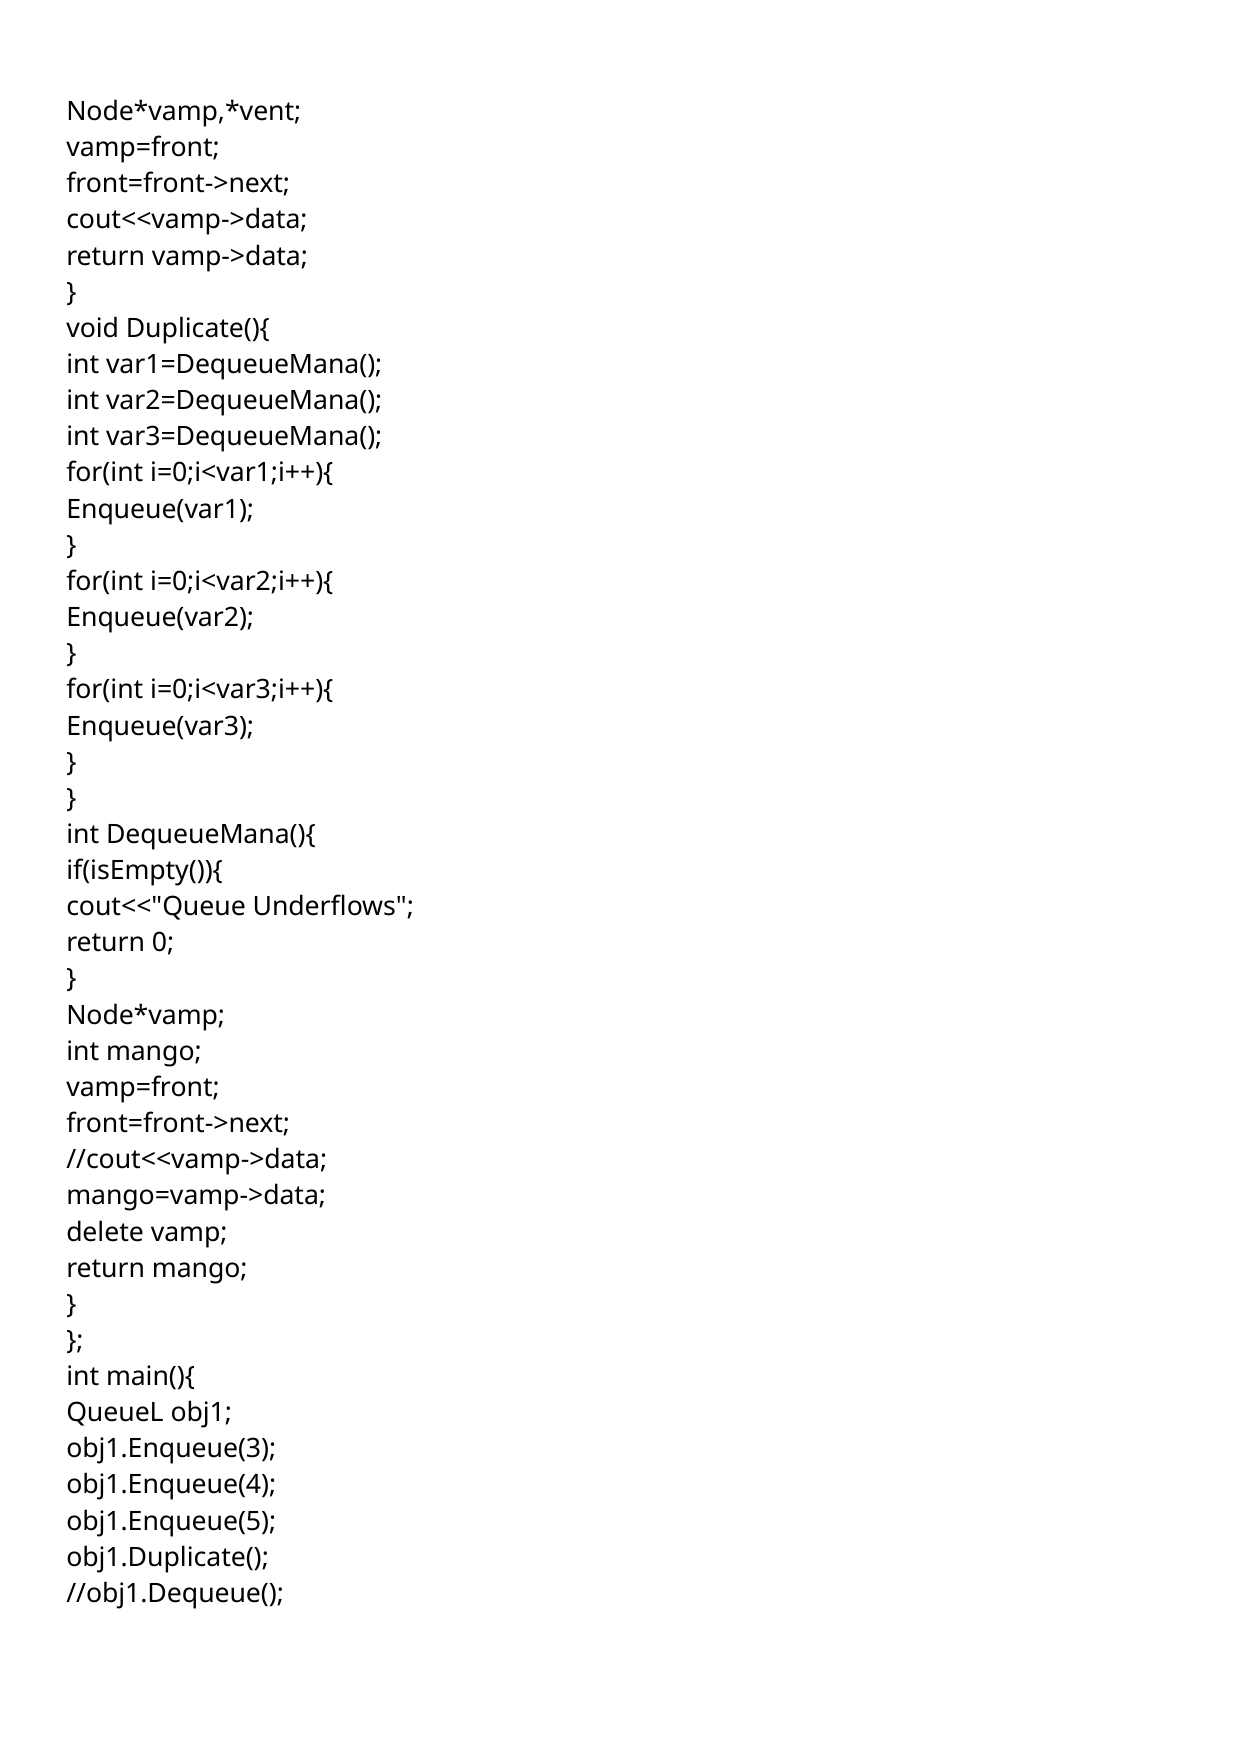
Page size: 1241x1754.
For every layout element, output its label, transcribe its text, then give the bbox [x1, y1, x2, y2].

text for(int i=0;i<var1;i++){ [66, 453, 1122, 489]
text int DequeueMana(){ [66, 815, 1122, 851]
text Enqueue(var2); [66, 598, 1122, 634]
text QueueL obj1; [66, 1393, 1122, 1429]
text for(int i=0;i<var3;i++){ [66, 670, 1122, 706]
text if(isEmpty()){ [66, 851, 1122, 887]
text } [66, 273, 1122, 309]
text //obj1.Dequeue(); [66, 1574, 1122, 1610]
text front=front->next; [66, 1104, 1122, 1140]
text cout<<vamp->data; [66, 200, 1122, 237]
text }; [66, 1321, 1122, 1357]
text front=front->next; [66, 164, 1122, 200]
text delete vamp; [66, 1212, 1122, 1249]
text Node*vamp,*vent; [66, 92, 1122, 128]
text mango=vamp->data; [66, 1176, 1122, 1212]
text } [66, 743, 1122, 779]
text vamp=front; [66, 128, 1122, 164]
text obj1.Duplicate(); [66, 1538, 1122, 1574]
text Enqueue(var3); [66, 706, 1122, 743]
text int var1=DequeueMana(); [66, 345, 1122, 381]
text } [66, 1285, 1122, 1321]
text obj1.Enqueue(5); [66, 1502, 1122, 1538]
text int var3=DequeueMana(); [66, 417, 1122, 453]
text } [66, 634, 1122, 670]
text //cout<<vamp->data; [66, 1140, 1122, 1176]
text Node*vamp; [66, 996, 1122, 1032]
text obj1.Enqueue(4); [66, 1466, 1122, 1502]
text obj1.Enqueue(3); [66, 1429, 1122, 1466]
text vamp=front; [66, 1068, 1122, 1104]
text int main(){ [66, 1357, 1122, 1393]
text } [66, 779, 1122, 815]
text for(int i=0;i<var2;i++){ [66, 562, 1122, 598]
text } [66, 959, 1122, 996]
text Enqueue(var1); [66, 489, 1122, 526]
text int mango; [66, 1032, 1122, 1068]
text return 0; [66, 923, 1122, 959]
text cout<<"Queue Underflows"; [66, 887, 1122, 923]
text int var2=DequeueMana(); [66, 381, 1122, 417]
text } [66, 526, 1122, 562]
text return mango; [66, 1249, 1122, 1285]
text return vamp->data; [66, 237, 1122, 273]
text void Duplicate(){ [66, 309, 1122, 345]
